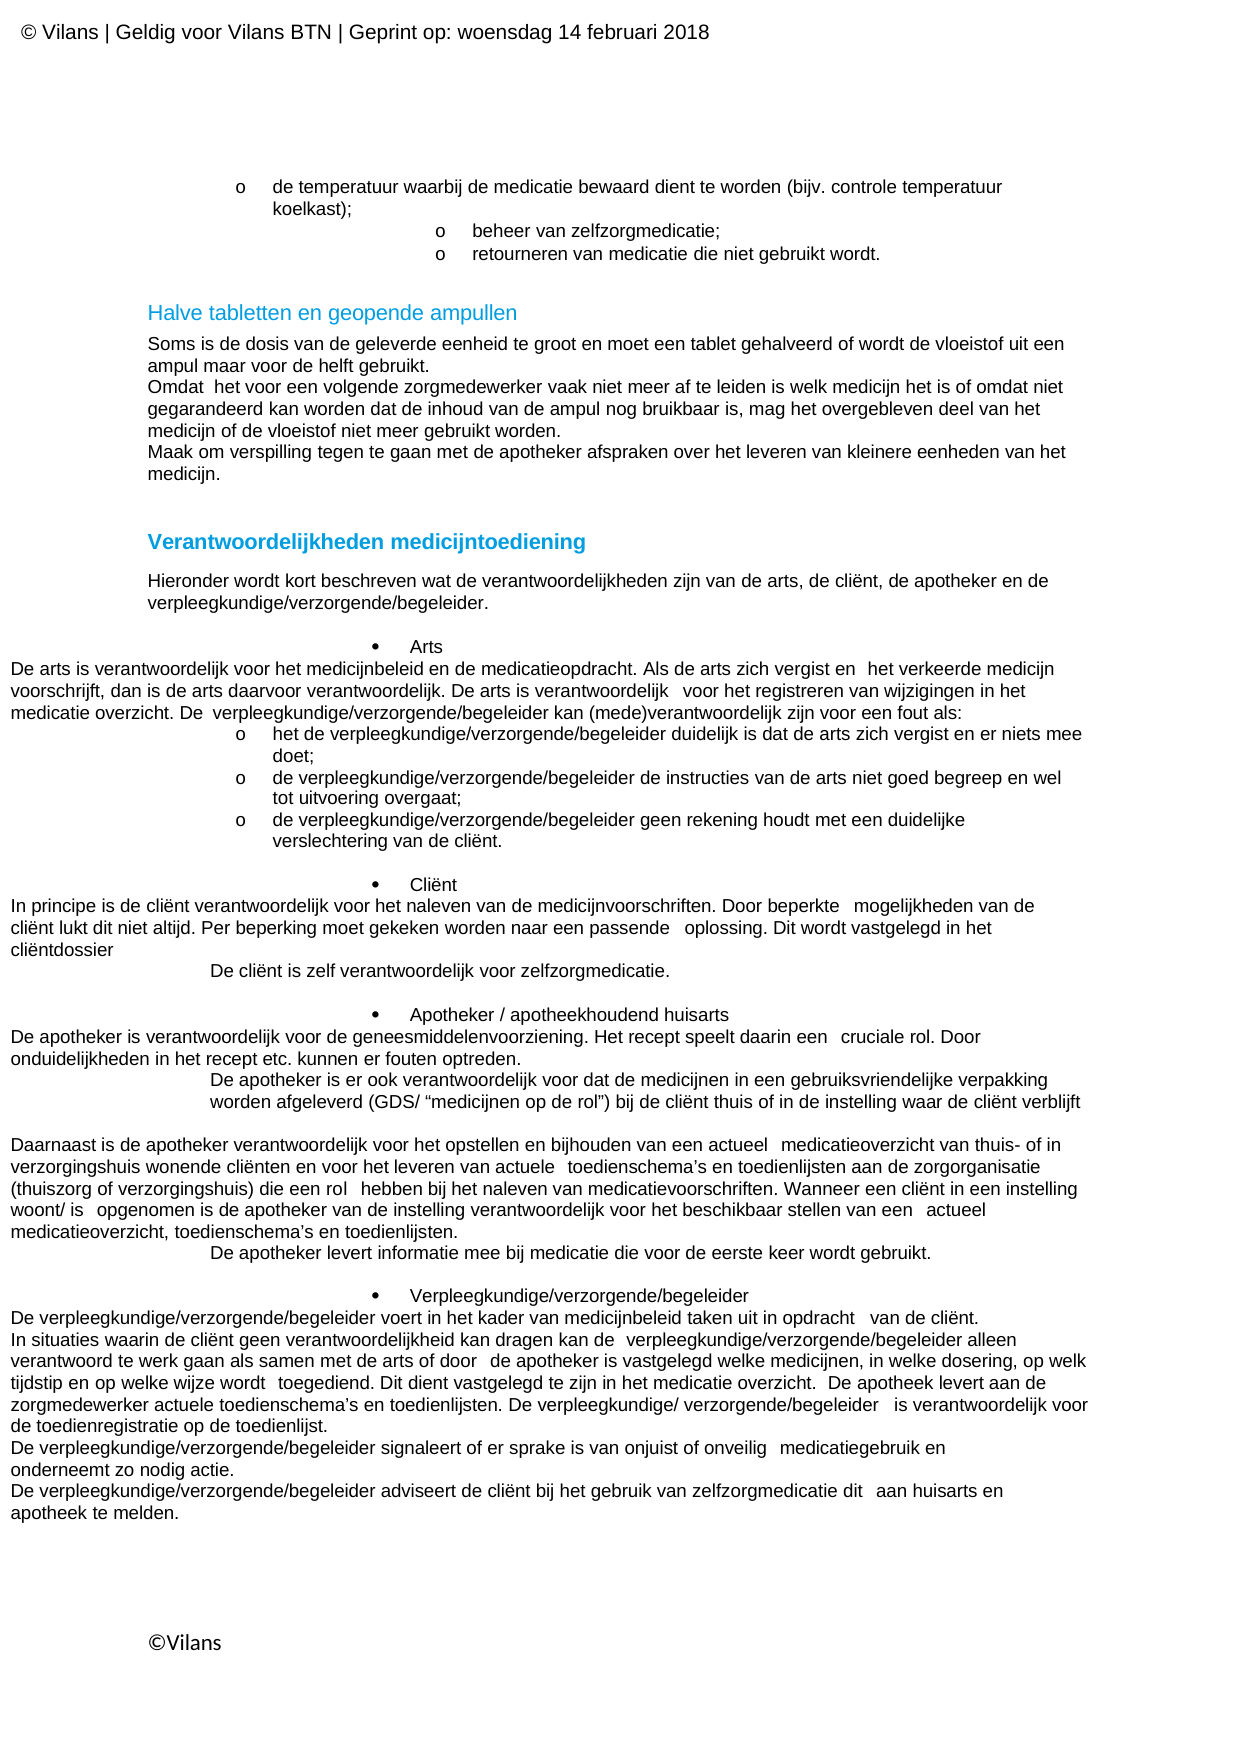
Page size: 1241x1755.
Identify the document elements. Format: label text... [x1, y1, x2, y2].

text worden afgeleverd (GDS/ “medicijnen op de rol”) bij de cliënt thuis of in de instelling waar de cliënt verblijft [210, 1091, 1099, 1112]
text De apotheker is er ook verantwoordelijk voor dat de medicijnen in een gebruiksvriendelijke verpakking [210, 1069, 1099, 1091]
text Omdat het voor een volgende zorgmedewerker vaak niet meer af te leiden is welk medicijn het is of omdat niet gegarandeerd kan worden dat de inhoud van de ampul nog bruikbaar is, mag het overgebleven deel van het medicijn of de vloeistof niet meer gebruikt worden. [147, 376, 1068, 441]
list retourneren van medicatie die niet gebruikt wordt. [434, 242, 1099, 264]
text De verpleegkundige/verzorgende/begeleider signaleert of er sprake is van onjuist of onveilig medicatiegebruik en onderneemt zo nodig actie. [10, 1437, 1009, 1480]
text Soms is de dosis van de geleverde eenheid te groot en moet een tablet gehalveerd of wordt de vloeistof uit een ampul maar voor de helft gebruikt. [147, 333, 1068, 376]
subtitle Verantwoordelijkheden medicijntoediening [147, 529, 1099, 554]
list Cliënt [372, 873, 1099, 895]
text De cliënt is zelf verantwoordelijk voor zelfzorgmedicatie. [210, 960, 1099, 982]
list Apotheker / apotheekhoudend huisarts [372, 1003, 1099, 1026]
list beheer van zelfzorgmedicatie; [434, 220, 1099, 242]
list de temperatuur waarbij de medicatie bewaard dient te worden (bijv. controle temperatuur koelkast); [235, 176, 1009, 220]
text De apotheker is verantwoordelijk voor de geneesmiddelenvoorziening. Het recept speelt daarin een cruciale rol. Door onduidelijkheden in het recept etc. kunnen er fouten optreden. [10, 1026, 1068, 1069]
text De verpleegkundige/verzorgende/begeleider adviseert de cliënt bij het gebruik van zelfzorgmedicatie dit aan huisarts en apotheek te melden. [10, 1480, 1068, 1523]
list Verpleegkundige/verzorgende/begeleider [372, 1285, 1099, 1307]
list Arts [372, 635, 1099, 658]
text De apotheker levert informatie mee bij medicatie die voor de eerste keer wordt gebruikt. [210, 1242, 1099, 1264]
text In principe is de cliënt verantwoordelijk voor het naleven van de medicijnvoorschriften. Door beperkte mogelijkheden van de cliënt lukt dit niet altijd. Per beperking moet gekeken worden naar een passende oplossing. Dit wordt vastgelegd in het cliëntdossier [10, 895, 1082, 960]
text De verpleegkundige/verzorgende/begeleider voert in het kader van medicijnbeleid taken uit in opdracht van de cliënt. [10, 1307, 1068, 1329]
list het de verpleegkundige/verzorgende/begeleider duidelijk is dat de arts zich vergist en er niets mee doet; [235, 723, 1088, 766]
text Daarnaast is de apotheker verantwoordelijk voor het opstellen en bijhouden van een actueel medicatieoverzicht van thuis- of in verzorgingshuis wonende cliënten en voor het leveren van actuele toedienschema’s en toedienlijsten aan de zorgorganisatie (thuiszorg of verzorgingshuis) die een rol hebben bij het naleven van medicatievoorschriften. Wanneer een cliënt in een instelling woont/ is opgenomen is de apotheker van de instelling verantwoordelijk voor het beschikbaar stellen van een actueel medicatieoverzicht, toedienschema’s en toedienlijsten. [10, 1134, 1082, 1242]
text Hieronder wordt kort beschreven wat de verantwoordelijkheden zijn van de arts, de cliënt, de apotheker en de verpleegkundige/verzorgende/begeleider. [147, 570, 1082, 613]
list de verpleegkundige/verzorgende/begeleider geen rekening houdt met een duidelijke verslechtering van de cliënt. [235, 809, 971, 852]
text In situaties waarin de cliënt geen verantwoordelijkheid kan dragen kan de verpleegkundige/verzorgende/begeleider alleen verantwoord te werk gaan als samen met de arts of door de apotheker is vastgelegd welke medicijnen, in welke dosering, op welk tijdstip en op welke wijze wordt toegediend. Dit dient vastgelegd te zijn in het medicatie overzicht. De apotheek levert aan de zorgmedewerker actuele toedienschema’s en toedienlijsten. De verpleegkundige/ verzorgende/begeleider is verantwoordelijk voor de toedienregistratie op de toedienlijst. [10, 1329, 1088, 1437]
text Maak om verspilling tegen te gaan met de apotheker afspraken over het leveren van kleinere eenheden van het medicijn. [147, 441, 1068, 484]
list de verpleegkundige/verzorgende/begeleider de instructies van de arts niet goed begreep en wel tot uitvoering overgaat; [235, 767, 1068, 809]
subtitle Halve tabletten en geopende ampullen [147, 300, 1099, 325]
text De arts is verantwoordelijk voor het medicijnbeleid en de medicatieopdracht. Als de arts zich vergist en het verkeerde medicijn voorschrijft, dan is de arts daarvoor verantwoordelijk. De arts is verantwoordelijk voor het registreren van wijzigingen in het medicatie overzicht. De verpleegkundige/verzorgende/begeleider kan (mede)verantwoordelijk zijn voor een fout als: [10, 658, 1068, 723]
